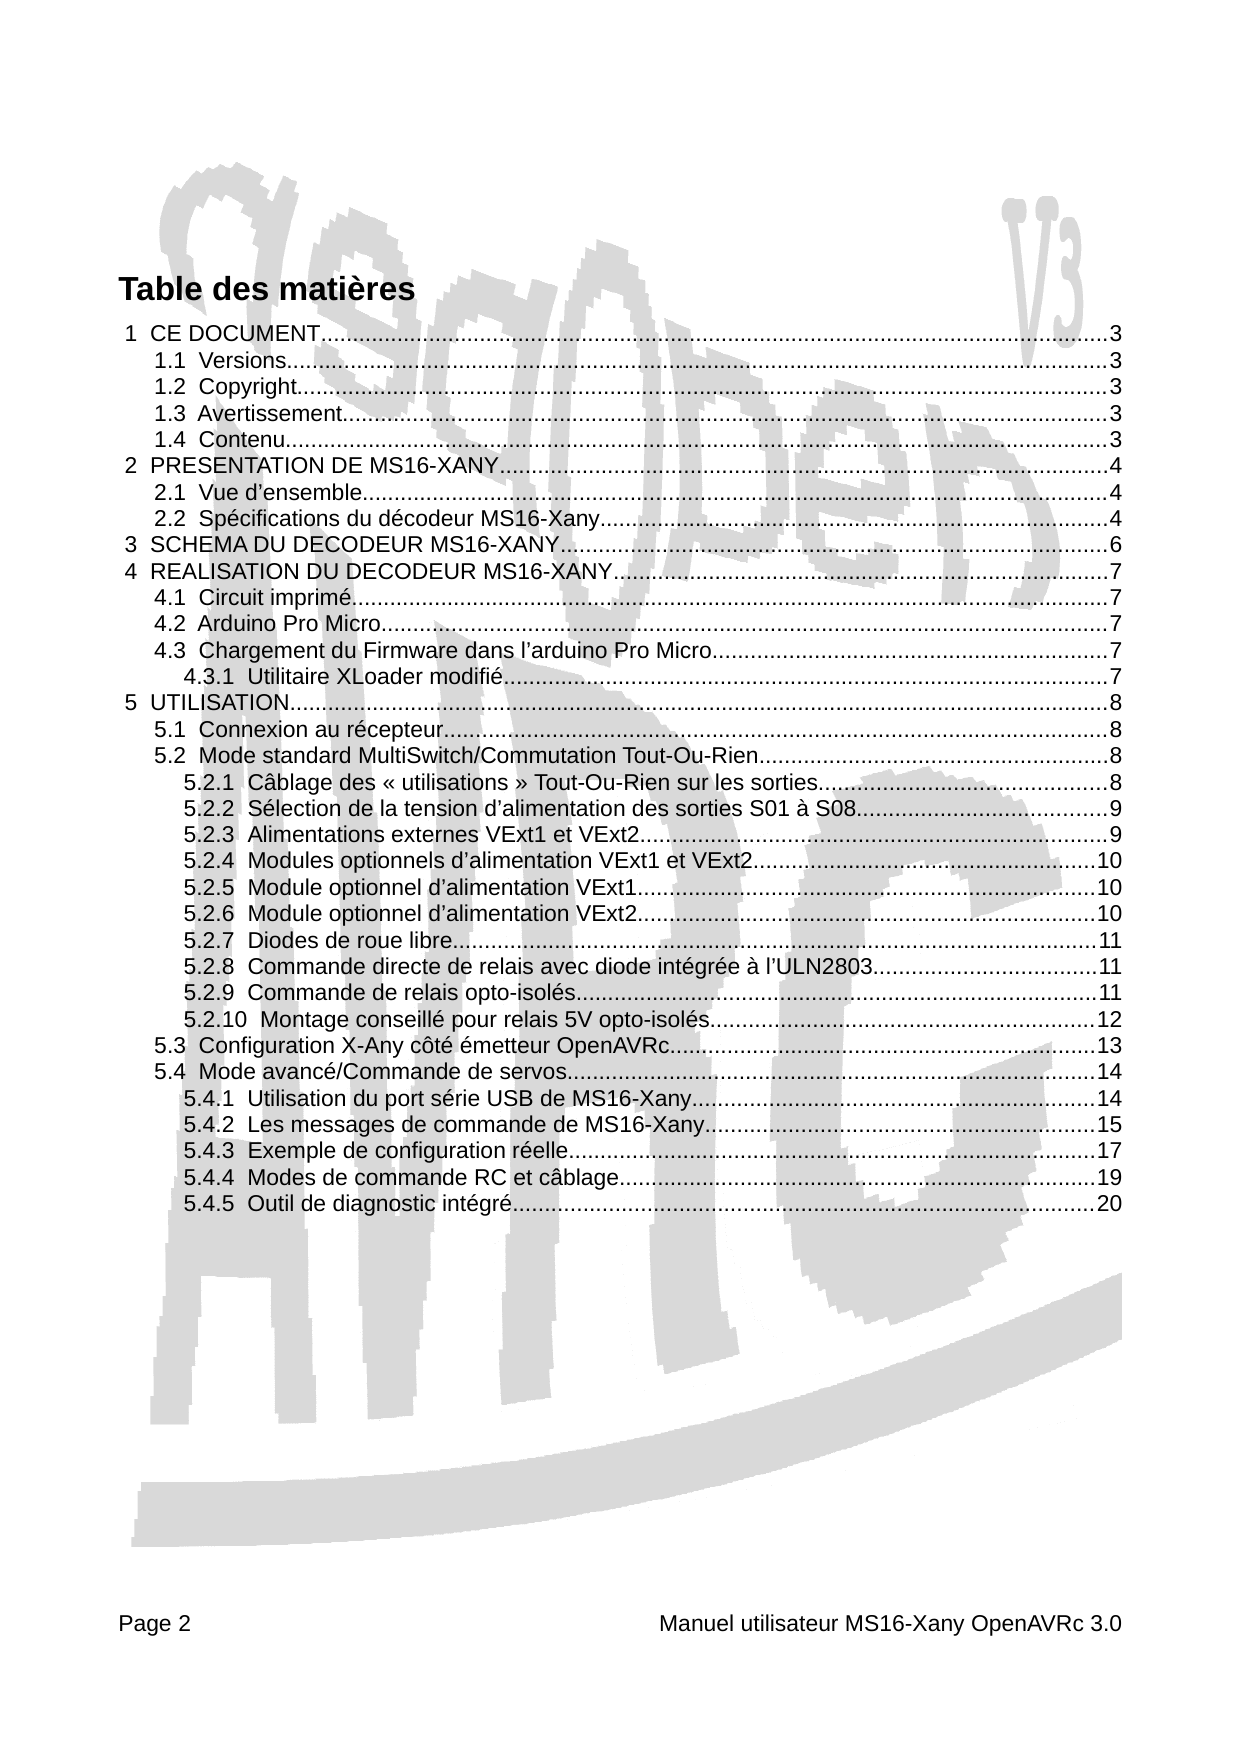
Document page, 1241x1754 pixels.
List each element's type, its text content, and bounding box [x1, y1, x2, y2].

text 5.1 Connexion au récepteur 8 [148, 716, 1122, 742]
text 2 PRESENTATION DE MS16-XANY 4 [118, 452, 1122, 478]
text 5.2.1 Câblage des « utilisations » Tout-Ou-Rien sur les sorties 8 [177, 768, 1122, 795]
text 4.3.1 Utilitaire XLoader modifié 7 [177, 663, 1122, 689]
text 2.2 Spécifications du décodeur MS16-Xany 4 [148, 505, 1122, 531]
text 1.1 Versions 3 [148, 347, 1122, 373]
text 5.2.3 Alimentations externes VExt1 et VExt2 9 [177, 821, 1122, 847]
text 5.2 Mode standard MultiSwitch/Commutation Tout-Ou-Rien 8 [148, 742, 1122, 768]
text 4.3 Chargement du Firmware dans l’arduino Pro Micro 7 [148, 637, 1122, 663]
text 4 REALISATION DU DECODEUR MS16-XANY 7 [118, 558, 1122, 584]
text 5.2.9 Commande de relais opto-isolés 11 [177, 979, 1122, 1006]
text 5.4.1 Utilisation du port série USB de MS16-Xany 14 [177, 1085, 1122, 1111]
text 5 UTILISATION 8 [118, 689, 1122, 716]
text 4.2 Arduino Pro Micro 7 [148, 610, 1122, 637]
text 1.2 Copyright 3 [148, 373, 1122, 399]
text 1.4 Contenu 3 [148, 426, 1122, 452]
text 5.4.3 Exemple de configuration réelle 17 [177, 1137, 1122, 1164]
text 2.1 Vue d’ensemble 4 [148, 478, 1122, 505]
text 5.2.7 Diodes de roue libre 11 [177, 927, 1122, 953]
text 5.3 Configuration X-Any côté émetteur OpenAVRc 13 [148, 1032, 1122, 1058]
text 5.4 Mode avancé/Commande de servos 14 [148, 1058, 1122, 1085]
text 5.2.5 Module optionnel d’alimentation VExt1 10 [177, 874, 1122, 900]
text 5.2.2 Sélection de la tension d’alimentation des sorties S01 à S08 9 [177, 795, 1122, 821]
text 5.4.2 Les messages de commande de MS16-Xany 15 [177, 1111, 1122, 1137]
text 5.4.4 Modes de commande RC et câblage 19 [177, 1164, 1122, 1190]
text 1.3 Avertissement 3 [148, 399, 1122, 426]
text 1 CE DOCUMENT 3 [118, 320, 1122, 347]
text 5.2.8 Commande directe de relais avec diode intégrée à l’ULN2803 11 [177, 953, 1122, 979]
subtitle Table des matières [118, 269, 1122, 308]
text 5.4.5 Outil de diagnostic intégré 20 [177, 1190, 1122, 1216]
text 4.1 Circuit imprimé 7 [148, 584, 1122, 610]
text 3 SCHEMA DU DECODEUR MS16-XANY 6 [118, 531, 1122, 558]
text 5.2.4 Modules optionnels d’alimentation VExt1 et VExt2 10 [177, 847, 1122, 874]
text 5.2.10 Montage conseillé pour relais 5V opto-isolés 12 [177, 1006, 1122, 1032]
text 5.2.6 Module optionnel d’alimentation VExt2 10 [177, 900, 1122, 927]
